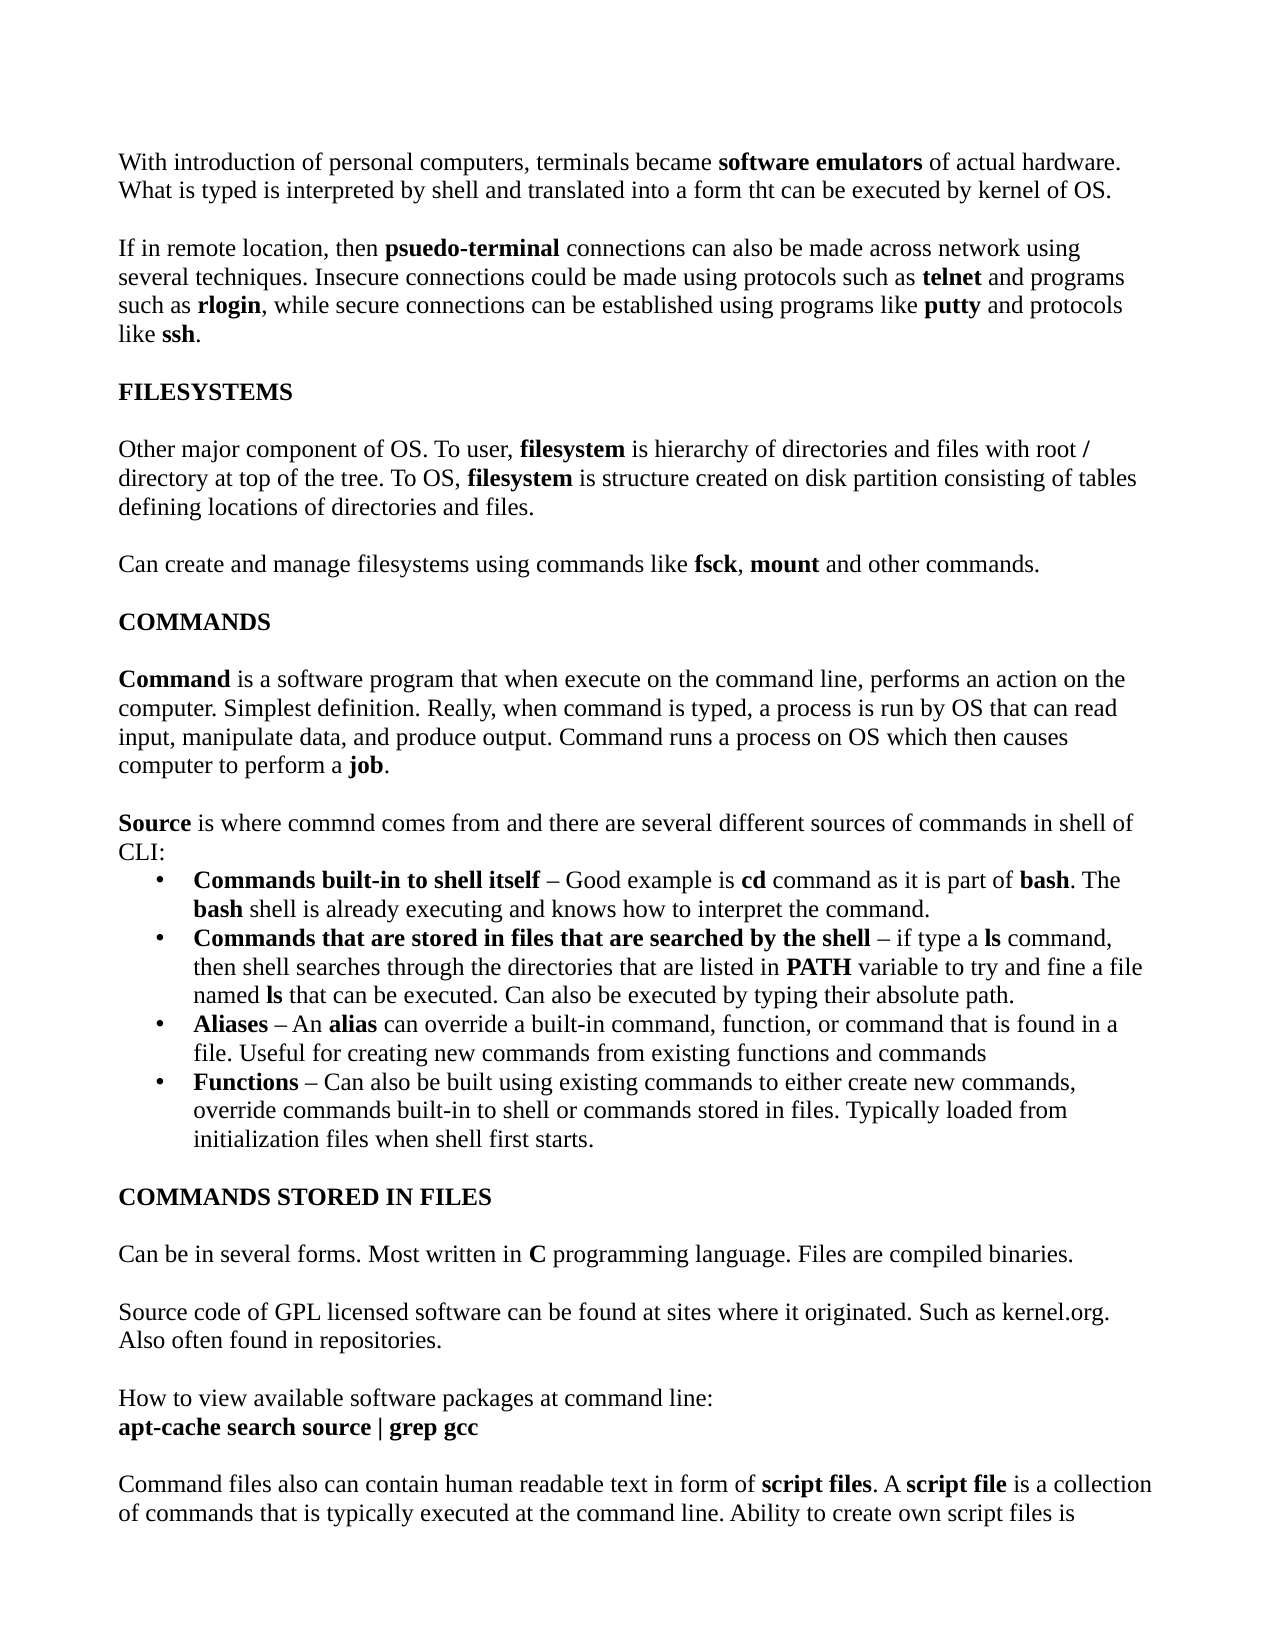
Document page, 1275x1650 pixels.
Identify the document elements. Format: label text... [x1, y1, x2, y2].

text COMMANDS [118, 607, 1157, 636]
text Source is where commnd comes from and there are several different sources of commands in shell of CLI: [118, 808, 1157, 866]
text Command is a software program that when execute on the command line, performs an action on the computer. Simplest definition. Really, when command is typed, a process is run by OS that can read input, manipulate data, and produce output. Command runs a process on OS which then causes computer to perform a job. [118, 664, 1157, 779]
list Commands that are stored in files that are searched by the shell – if type a ls command, then shell searches through the directories that are listed in PATH variable to try and fine a file named ls that can be executed. Can also be executed by typing their absolute path. [156, 923, 1157, 1009]
text Can create and manage filesystems using commands like fsck, mount and other commands. [118, 549, 1157, 578]
text COMMANDS STORED IN FILES [118, 1182, 1157, 1211]
text How to view available software packages at command line: [118, 1383, 1157, 1412]
text Source code of GPL licensed software can be found at sites where it originated. Such as kernel.org. Also often found in repositories. [118, 1297, 1157, 1354]
text Command files also can contain human readable text in form of script files. A script file is a collection of commands that is typically executed at the command line. Ability to create own script files is [118, 1469, 1157, 1527]
text Other major component of OS. To user, filesystem is hierarchy of directories and files with root / directory at top of the tree. To OS, filesystem is structure created on disk partition consisting of tables defining locations of directories and files. [118, 434, 1157, 521]
text FILESYSTEMS [118, 377, 1157, 406]
text apt-cache search source | grep gcc [118, 1412, 1157, 1441]
list Functions – Can also be built using existing commands to either create new commands, override commands built-in to shell or commands stored in files. Typically loaded from initialization files when shell first starts. [156, 1067, 1157, 1153]
list Commands built-in to shell itself – Good example is cd command as it is part of bash. The bash shell is already executing and knows how to interpret the command. [156, 866, 1157, 923]
text With introduction of personal computers, terminals became software emulators of actual hardware. What is typed is interpreted by shell and translated into a form tht can be executed by kernel of OS. [118, 147, 1157, 204]
text Can be in several forms. Most written in C programming language. Files are compiled binaries. [118, 1239, 1157, 1268]
text If in remote location, then psuedo-terminal connections can also be made across network using several techniques. Insecure connections could be made using protocols such as telnet and programs such as rlogin, while secure connections can be established using programs like putty and protocols like ssh. [118, 233, 1157, 348]
list Aliases – An alias can override a built-in command, function, or command that is found in a file. Useful for creating new commands from existing functions and commands [156, 1009, 1157, 1067]
